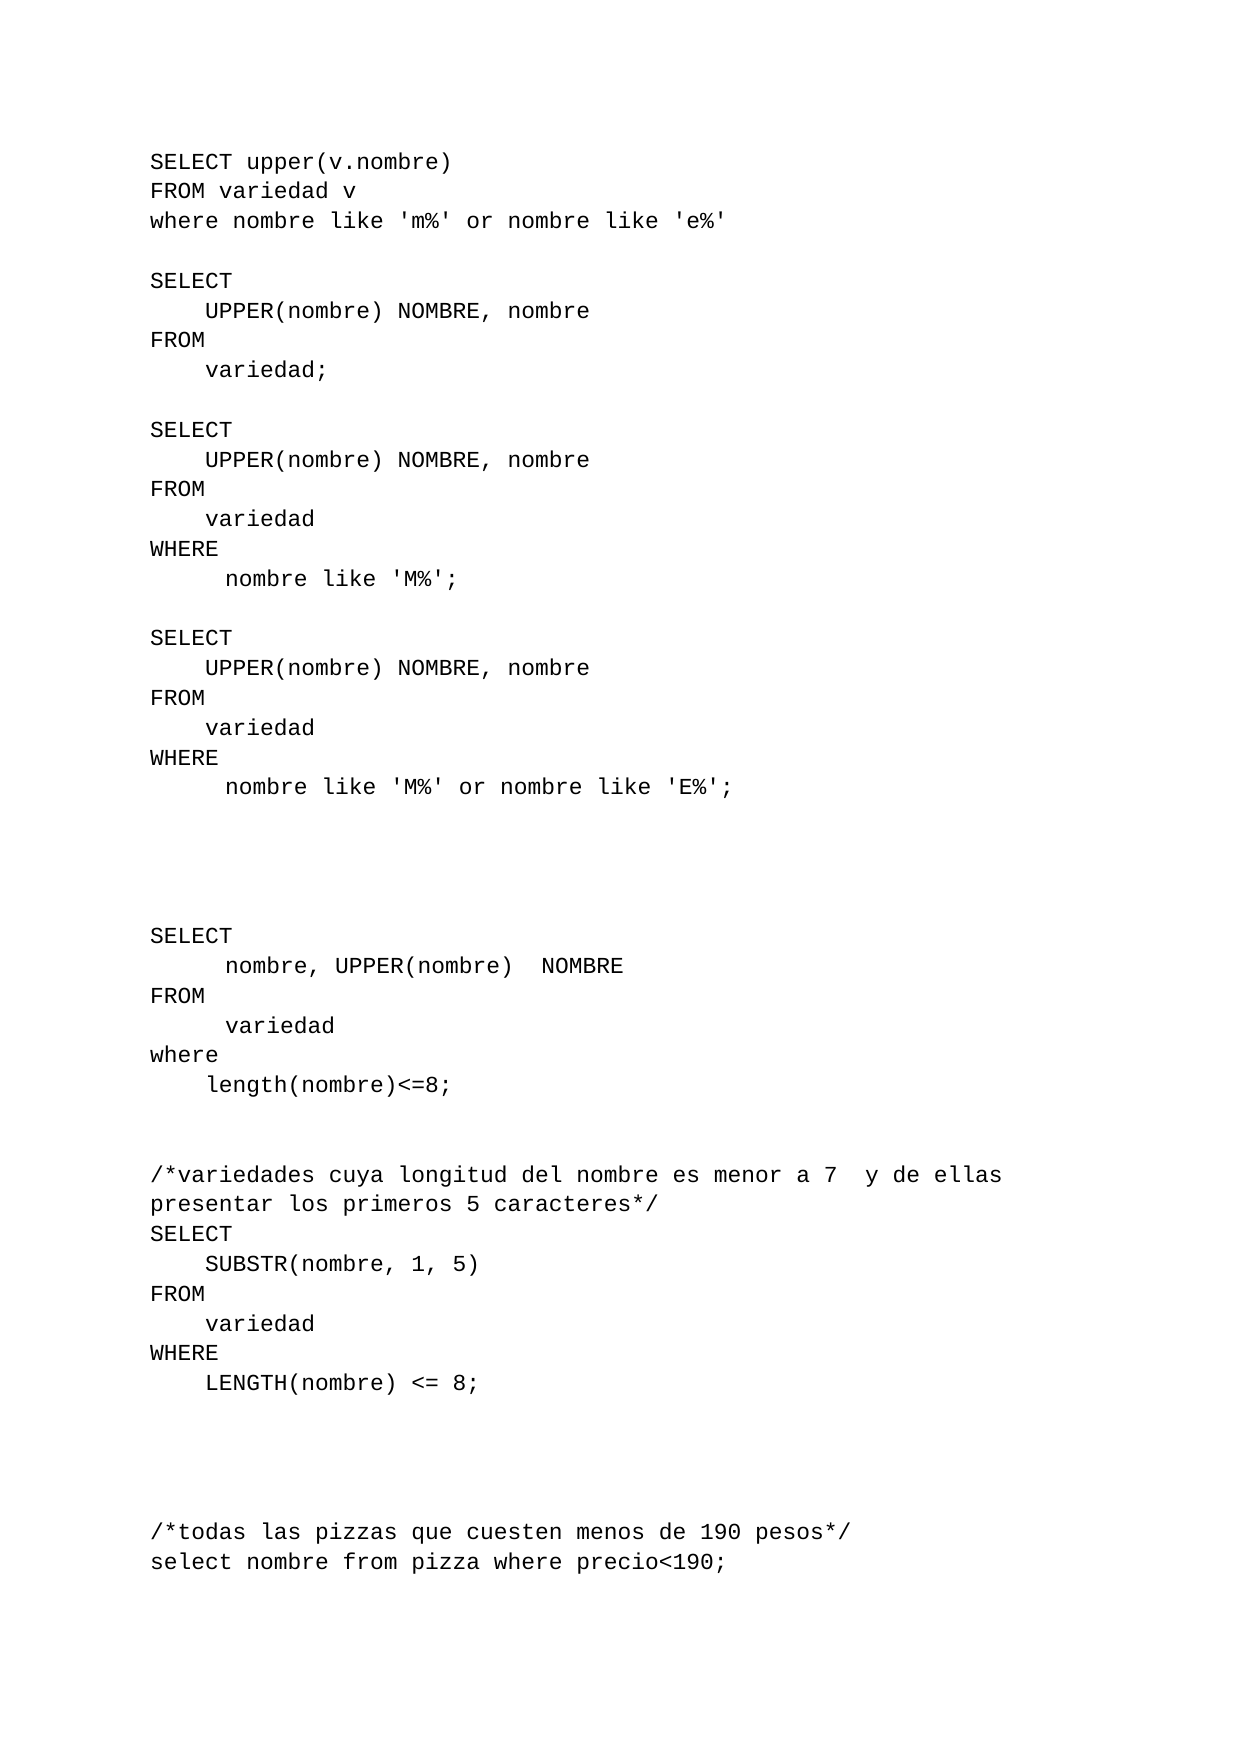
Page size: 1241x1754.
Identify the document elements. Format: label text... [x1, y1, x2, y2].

text FROM variedad v [150, 180, 1090, 206]
text WHERE [150, 1342, 1090, 1368]
text UPPER(nombre) NOMBRE, nombre [150, 299, 1090, 325]
text /*todas las pizzas que cuesten menos de 190 pesos*/ [150, 1520, 1090, 1546]
text variedad [150, 507, 1090, 533]
text nombre, UPPER(nombre) NOMBRE [150, 954, 1090, 980]
text SELECT [150, 924, 1090, 951]
text variedad [150, 716, 1090, 742]
text FROM [150, 984, 1090, 1010]
text FROM [150, 1282, 1090, 1308]
text nombre like 'M%'; [150, 567, 1090, 593]
text variedad [150, 1312, 1090, 1338]
text SUBSTR(nombre, 1, 5) [150, 1252, 1090, 1278]
text WHERE [150, 537, 1090, 563]
text select nombre from pizza where precio<190; [150, 1550, 1090, 1576]
text SELECT upper(v.nombre) [150, 150, 1090, 176]
text WHERE [150, 746, 1090, 772]
text SELECT [150, 627, 1090, 653]
text FROM [150, 329, 1090, 355]
text where [150, 1044, 1090, 1070]
text LENGTH(nombre) <= 8; [150, 1371, 1090, 1397]
text variedad [150, 1014, 1090, 1040]
text nombre like 'M%' or nombre like 'E%'; [150, 776, 1090, 802]
text UPPER(nombre) NOMBRE, nombre [150, 656, 1090, 682]
text FROM [150, 478, 1090, 504]
text UPPER(nombre) NOMBRE, nombre [150, 448, 1090, 474]
text length(nombre)<=8; [150, 1073, 1090, 1099]
text FROM [150, 686, 1090, 712]
text SELECT [150, 1222, 1090, 1248]
text /*variedades cuya longitud del nombre es menor a 7 y de ellas presentar los primeros 5 caracteres*/ [150, 1163, 1090, 1219]
text SELECT [150, 269, 1090, 295]
text SELECT [150, 418, 1090, 444]
text variedad; [150, 358, 1090, 384]
text where nombre like 'm%' or nombre like 'e%' [150, 209, 1090, 236]
